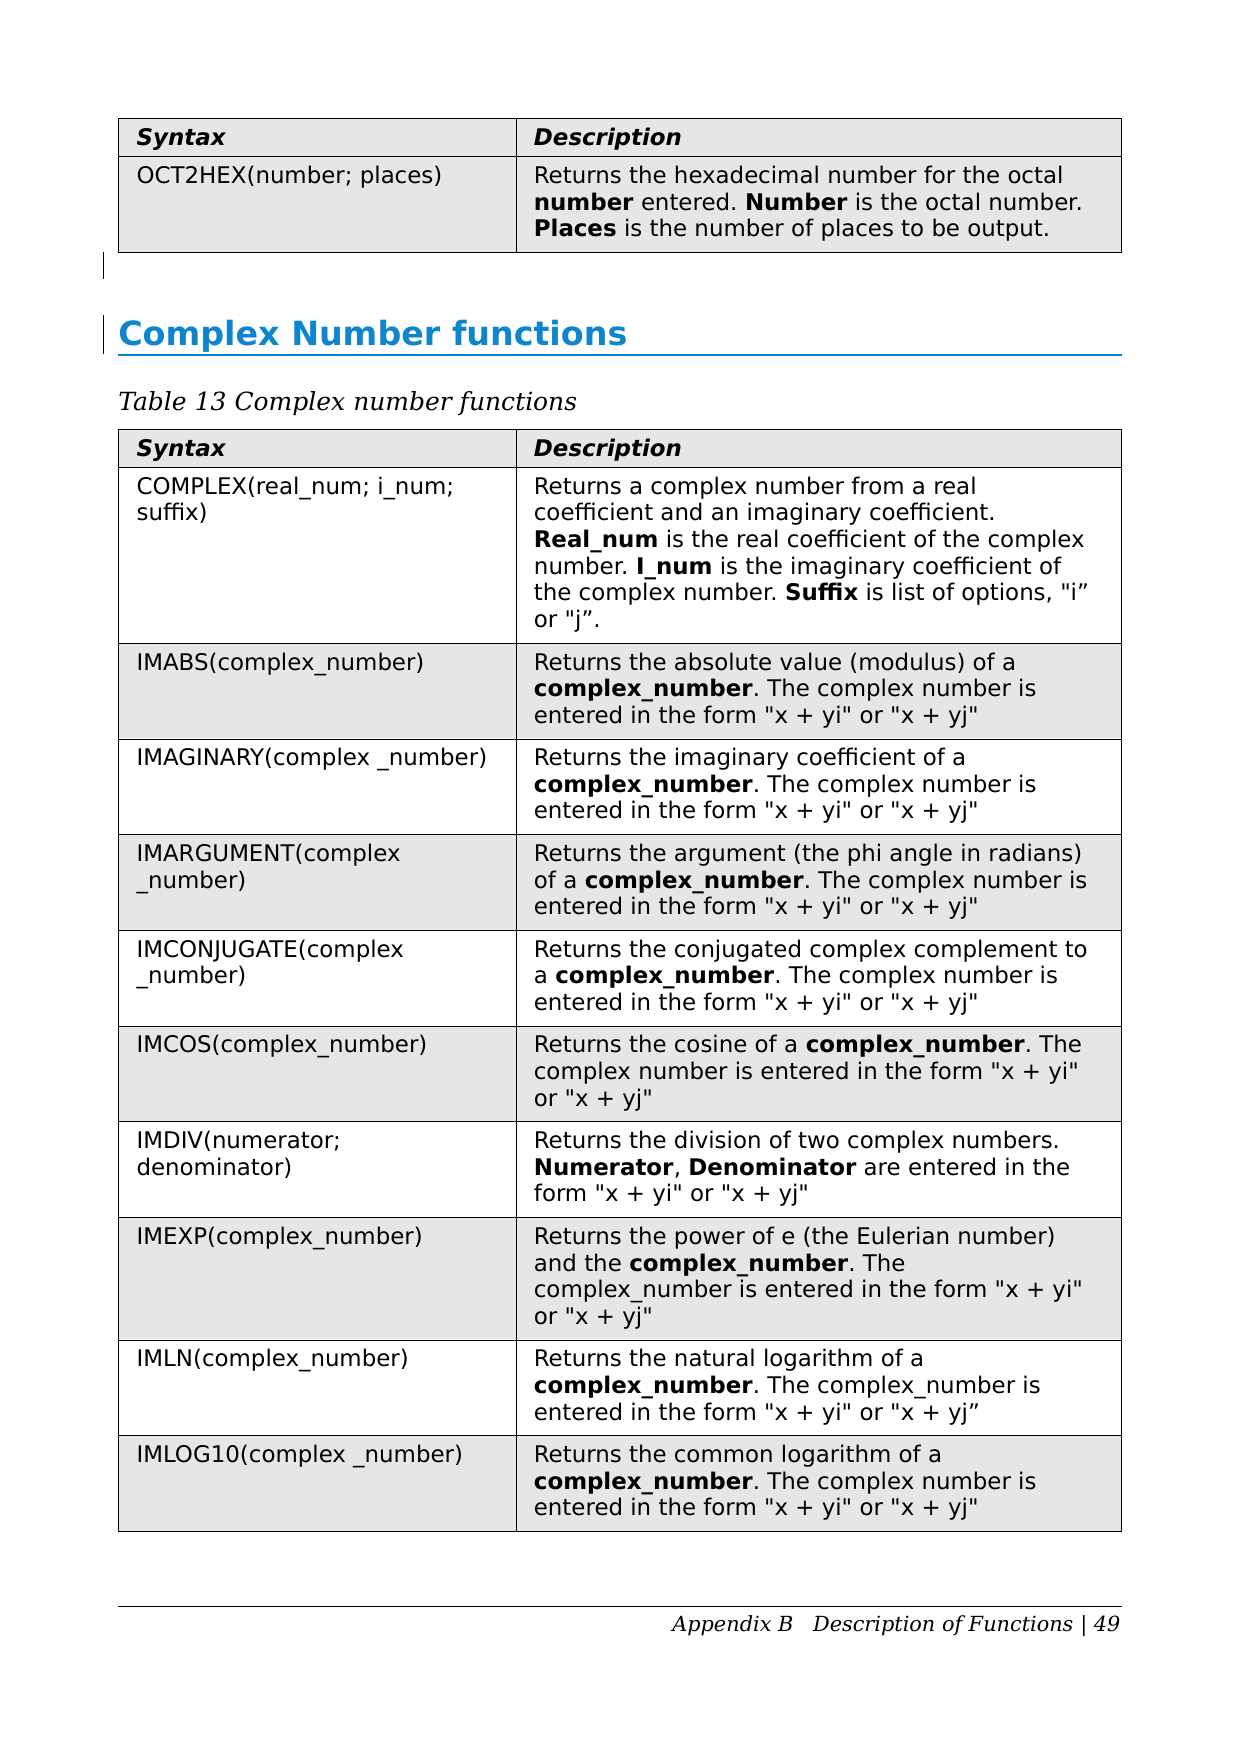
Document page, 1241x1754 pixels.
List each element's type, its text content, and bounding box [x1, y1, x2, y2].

table_cell Returns the absolute value (modulus) of a complex_number. The complex number is entered in the form "x + yi" or "x + yj" [517, 644, 1121, 738]
table_cell Returns the common logarithm of a complex_number. The complex number is entered in the form "x + yi" or "x + yj" [517, 1436, 1121, 1531]
table_cell IMCOS(complex_number) [119, 1027, 516, 1121]
table_cell COMPLEX(real_num; i_num; suffix) [119, 468, 516, 643]
table_header Description [517, 119, 1121, 156]
table_cell Returns the cosine of a complex_number. The complex number is entered in the form "x + yi" or "x + yj" [517, 1027, 1121, 1121]
table_cell IMEXP(complex_number) [119, 1218, 516, 1339]
table_cell IMLN(complex_number) [119, 1341, 516, 1435]
table_cell OCT2HEX(number; places) [119, 157, 516, 252]
table_cell Returns the imaginary coefficient of a complex_number. The complex number is entered in the form "x + yi" or "x + yj" [517, 740, 1121, 834]
table_cell IMDIV(numerator; denominator) [119, 1122, 516, 1217]
table_cell IMLOG10(complex _number) [119, 1436, 516, 1531]
table_cell Returns the hexadecimal number for the octal number entered. Number is the octal number. Places is the number of places to be output. [517, 157, 1121, 252]
subtitle Complex Number functions [118, 315, 1122, 354]
table_header Description [517, 430, 1121, 467]
table_cell Returns a complex number from a real coefficient and an imaginary coefficient. Real_num is the real coefficient of the complex number. I_num is the imaginary coefficient of the complex number. Suffix is list of options, "i” or "j”. [517, 468, 1121, 643]
table_cell IMCONJUGATE(complex _number) [119, 931, 516, 1026]
table_cell Returns the conjugated complex complement to a complex_number. The complex number is entered in the form "x + yi" or "x + yj" [517, 931, 1121, 1026]
table_cell IMAGINARY(complex _number) [119, 740, 516, 834]
table_cell IMABS(complex_number) [119, 644, 516, 738]
table_cell Returns the argument (the phi angle in radians) of a complex_number. The complex number is entered in the form "x + yi" or "x + yj" [517, 835, 1121, 930]
table_header Syntax [119, 430, 516, 467]
table_cell Returns the division of two complex numbers. Numerator, Denominator are entered in the form "x + yi" or "x + yj" [517, 1122, 1121, 1217]
table_cell Returns the power of e (the Eulerian number) and the complex_number. The complex_number is entered in the form "x + yi" or "x + yj" [517, 1218, 1121, 1339]
table_cell IMARGUMENT(complex _number) [119, 835, 516, 930]
text Table 13 Complex number functions [118, 387, 1122, 416]
table_header Syntax [119, 119, 516, 156]
table_cell Returns the natural logarithm of a complex_number. The complex_number is entered in the form "x + yi" or "x + yj” [517, 1341, 1121, 1435]
